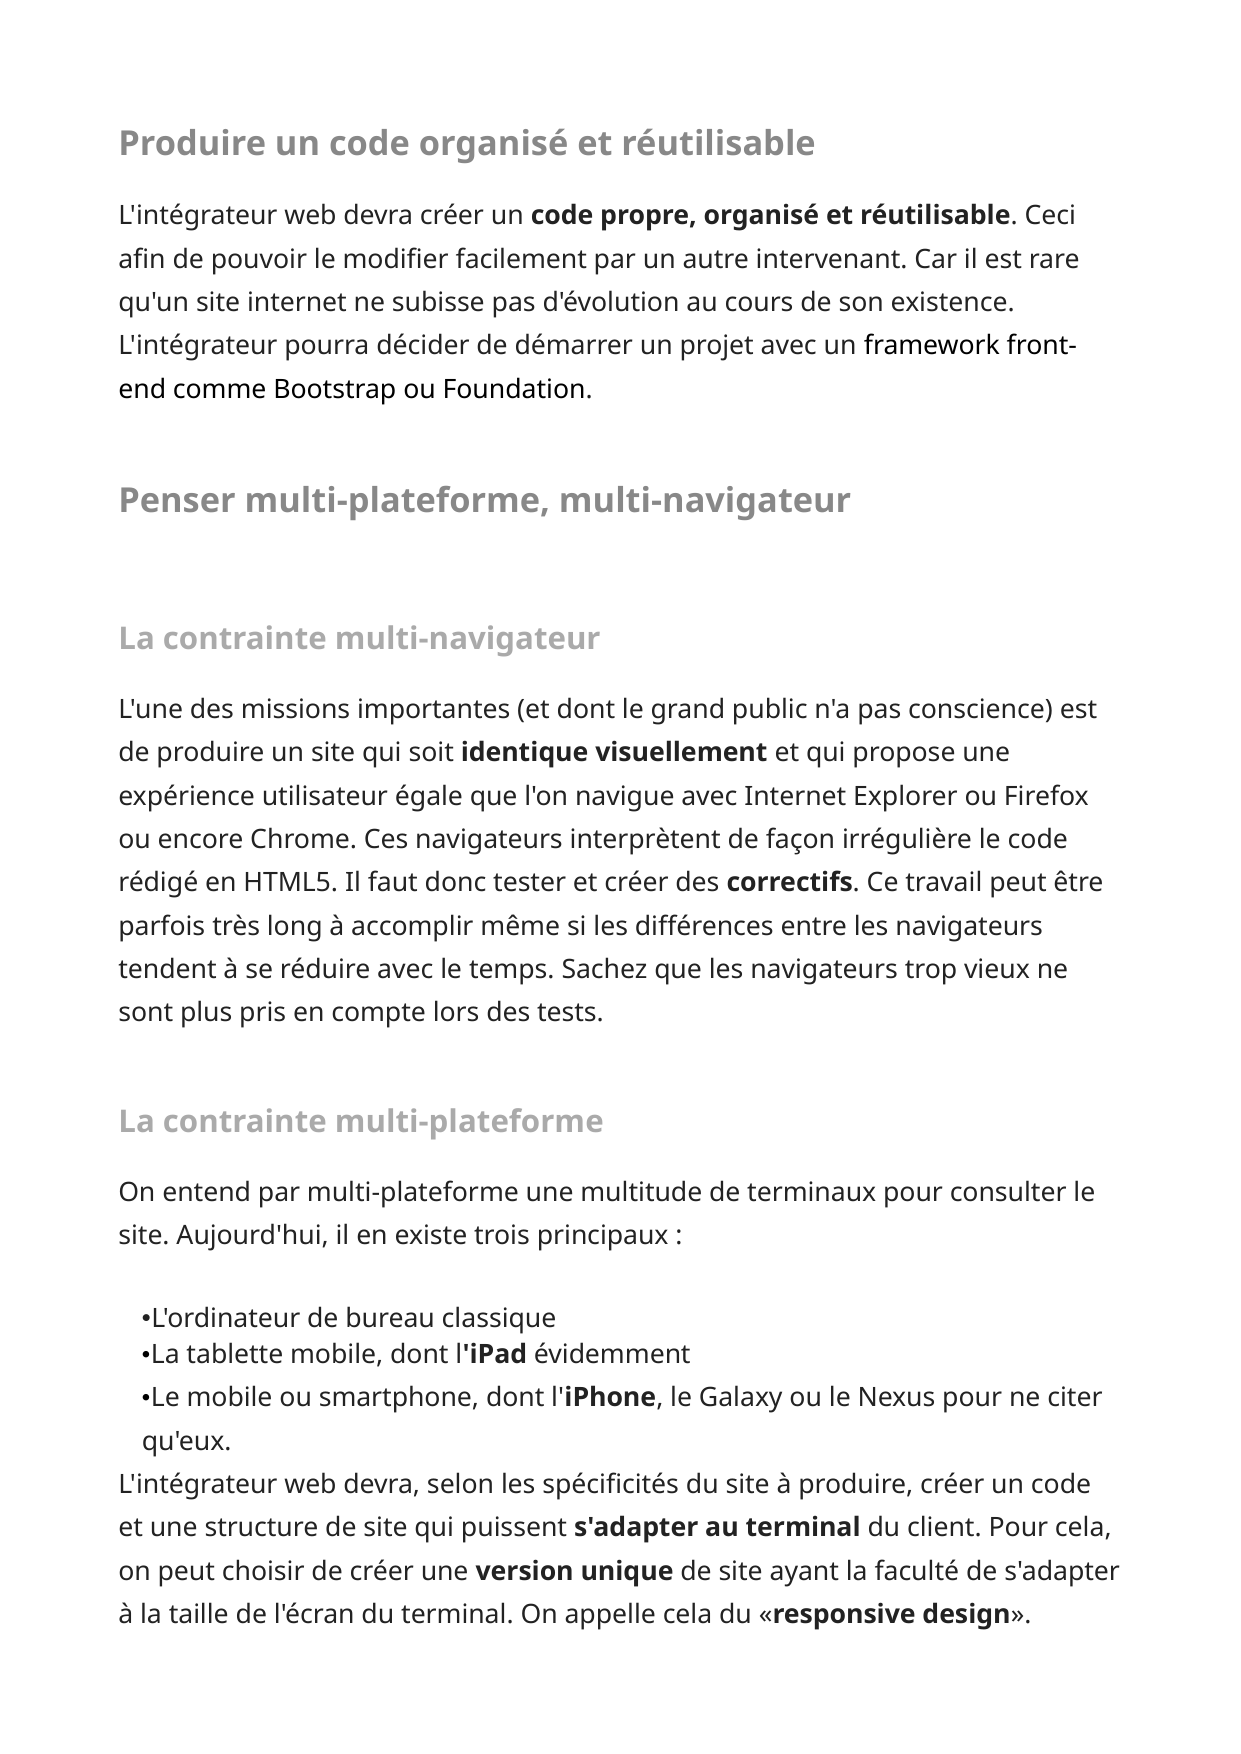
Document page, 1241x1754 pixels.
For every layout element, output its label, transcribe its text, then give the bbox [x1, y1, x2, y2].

list L'ordinateur de bureau classique [118, 1299, 1122, 1335]
text L'intégrateur web devra créer un code propre, organisé et réutilisable. Ceci afin de pouvoir le modifier facilement par un autre intervenant. Car il est rare qu'un site internet ne subisse pas d'évolution au cours de son existence. L'intégrateur pourra décider de démarrer un projet avec un framework front-end comme Bootstrap ou Foundation. [118, 196, 1122, 406]
text On entend par multi-plateforme une multitude de terminaux pour consulter le site. Aujourd'hui, il en existe trois principaux : [118, 1173, 1122, 1252]
list La tablette mobile, dont l'iPad évidemment [118, 1335, 1122, 1371]
subtitle La contrainte multi-plateforme [118, 1099, 1122, 1142]
subtitle La contrainte multi-navigateur [118, 616, 1122, 659]
list Le mobile ou smartphone, dont l'iPhone, le Galaxy ou le Nexus pour ne citer qu'eux. [118, 1378, 1122, 1458]
text L'intégrateur web devra, selon les spécificités du site à produire, créer un code et une structure de site qui puissent s'adapter au terminal du client. Pour cela, on peut choisir de créer une version unique de site ayant la faculté de s'adapter à la taille de l'écran du terminal. On appelle cela du «responsive design». [118, 1465, 1122, 1631]
subtitle Penser multi-plateforme, multi-navigateur [118, 475, 1122, 522]
subtitle Produire un code organisé et réutilisable [118, 118, 1122, 165]
text L'une des missions importantes (et dont le grand public n'a pas conscience) est de produire un site qui soit identique visuellement et qui propose une expérience utilisateur égale que l'on navigue avec Internet Explorer ou Firefox ou encore Chrome. Ces navigateurs interprètent de façon irrégulière le code rédigé en HTML5. Il faut donc tester et créer des correctifs. Ce travail peut être parfois très long à accomplir même si les différences entre les navigateurs tendent à se réduire avec le temps. Sachez que les navigateurs trop vieux ne sont plus pris en compte lors des tests. [118, 690, 1122, 1029]
